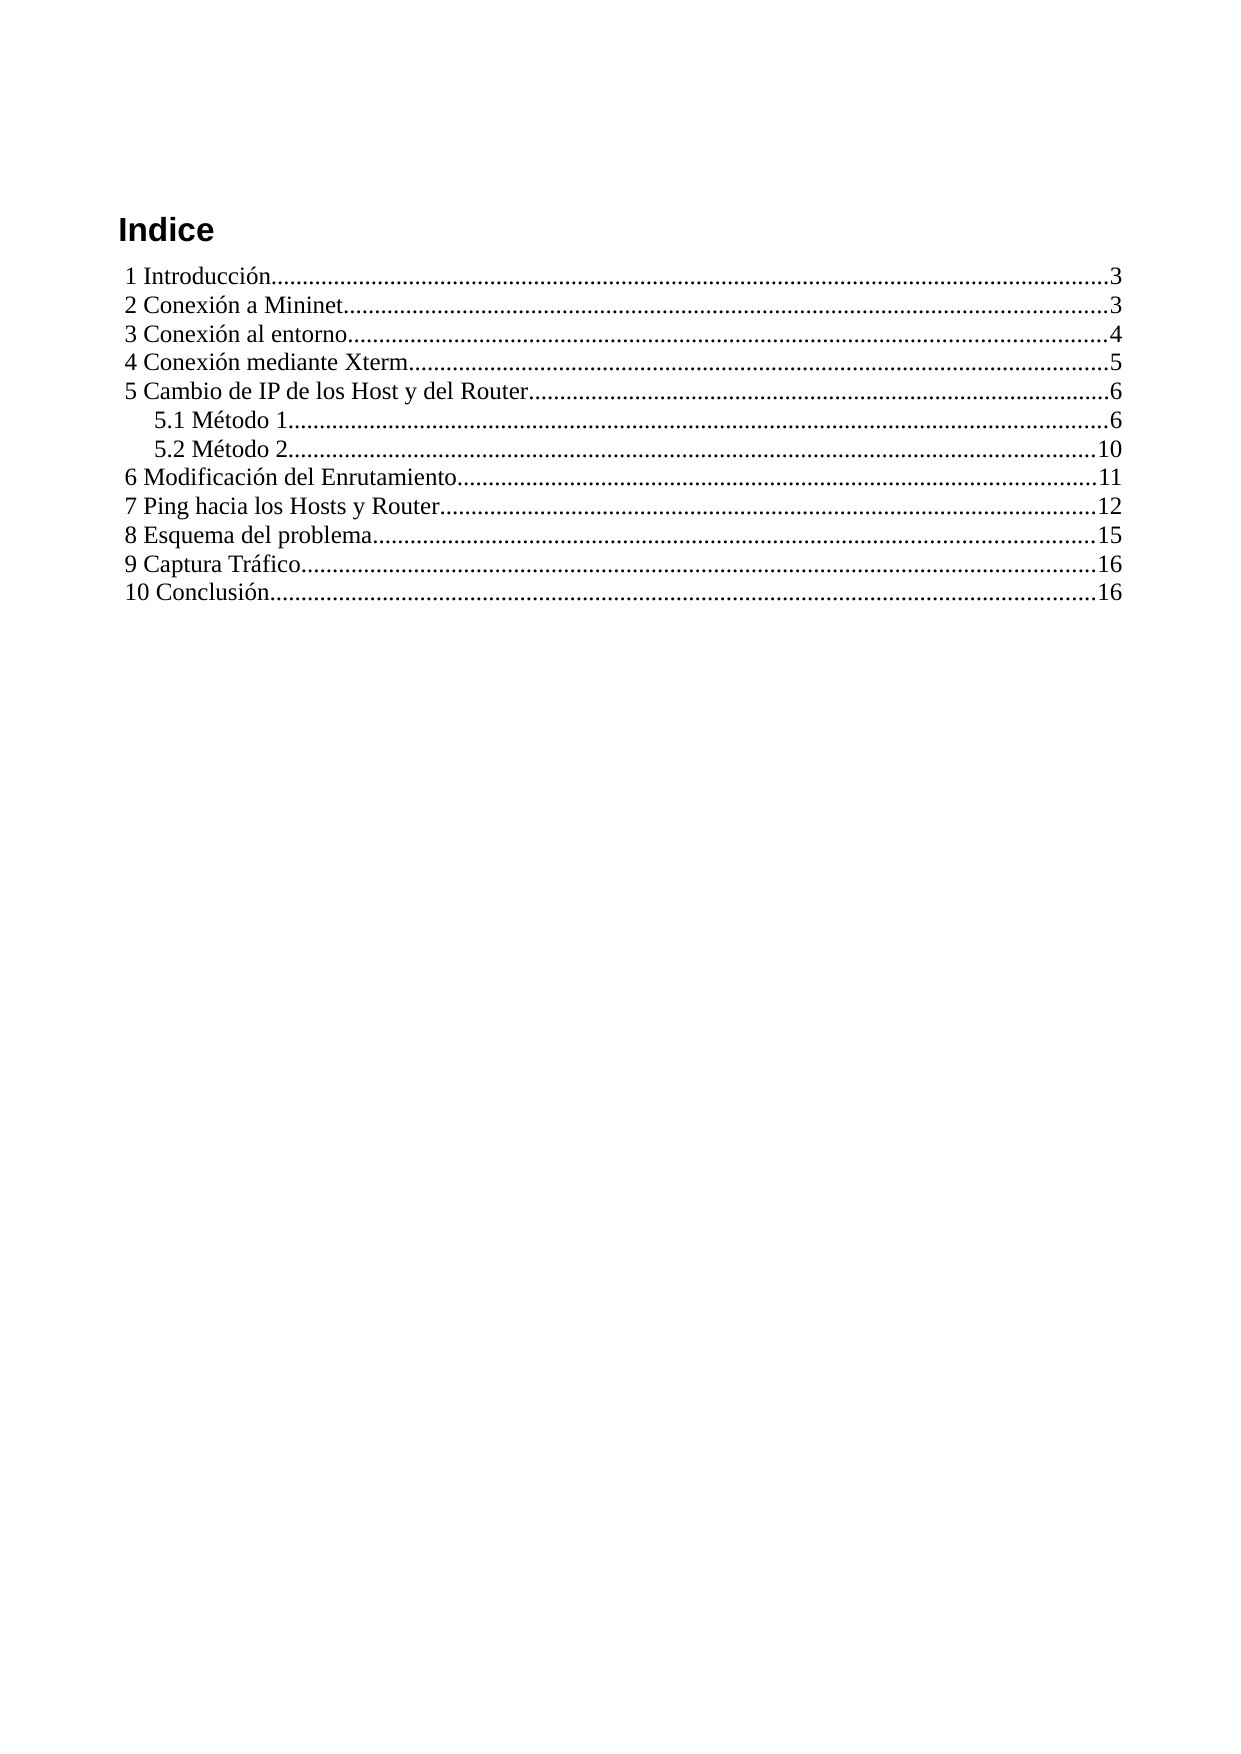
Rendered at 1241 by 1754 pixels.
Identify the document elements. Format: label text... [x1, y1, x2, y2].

text 7 Ping hacia los Hosts y Router 12 [118, 491, 1122, 520]
text 1 Introducción 3 [118, 261, 1122, 290]
text 4 Conexión mediante Xterm 5 [118, 347, 1122, 376]
text 3 Conexión al entorno 4 [118, 319, 1122, 347]
subtitle Indice [118, 210, 1122, 249]
text 10 Conclusión 16 [118, 577, 1122, 606]
text 8 Esquema del problema 15 [118, 520, 1122, 549]
text 5 Cambio de IP de los Host y del Router 6 [118, 376, 1122, 405]
text 5.1 Método 1 6 [148, 405, 1122, 434]
text 6 Modificación del Enrutamiento 11 [118, 462, 1122, 491]
text 2 Conexión a Mininet 3 [118, 290, 1122, 319]
text 5.2 Método 2 10 [148, 434, 1122, 462]
text 9 Captura Tráfico 16 [118, 549, 1122, 577]
